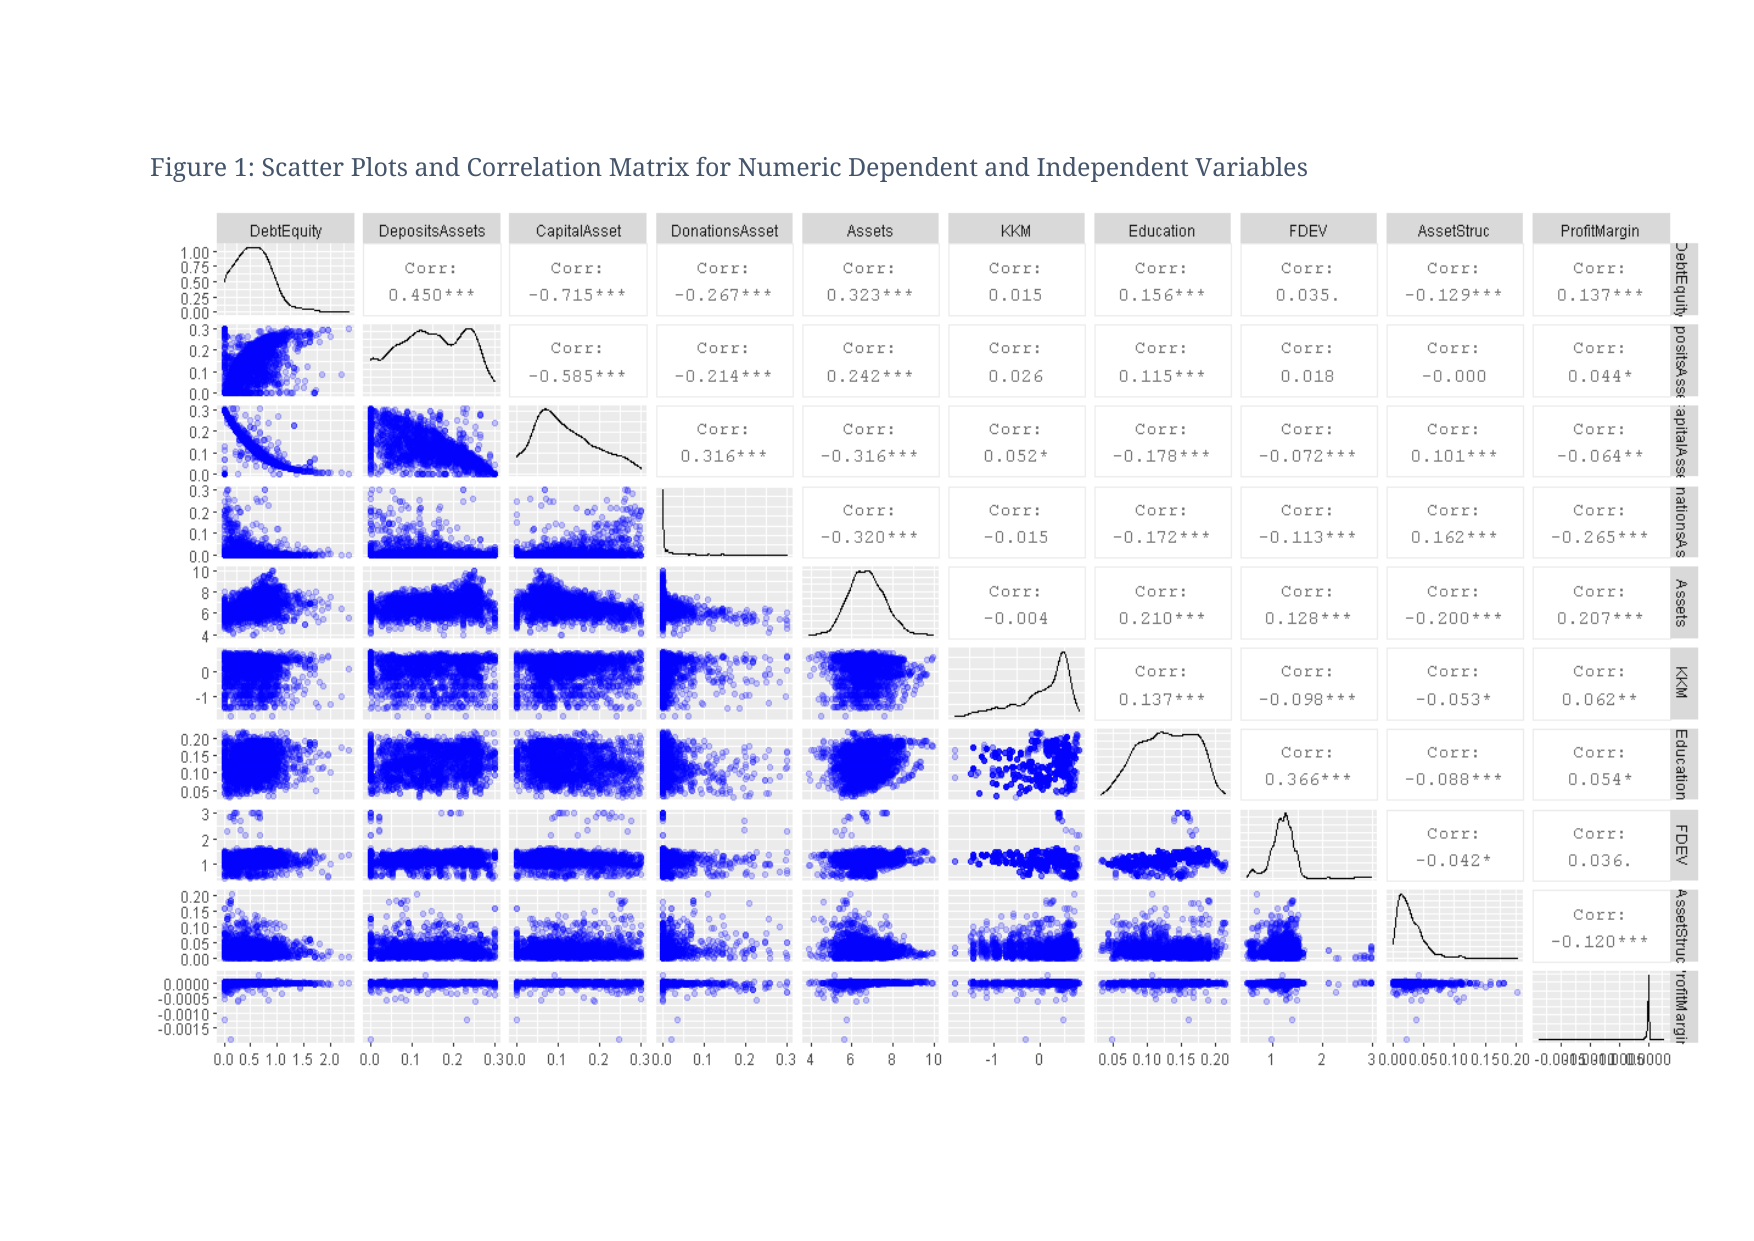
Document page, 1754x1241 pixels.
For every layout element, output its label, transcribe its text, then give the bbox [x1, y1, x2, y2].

picture [150, 205, 1708, 1077]
text Figure 1: Scatter Plots and Correlation Matrix for Numeric Dependent and Independent Variables [150, 150, 1604, 184]
